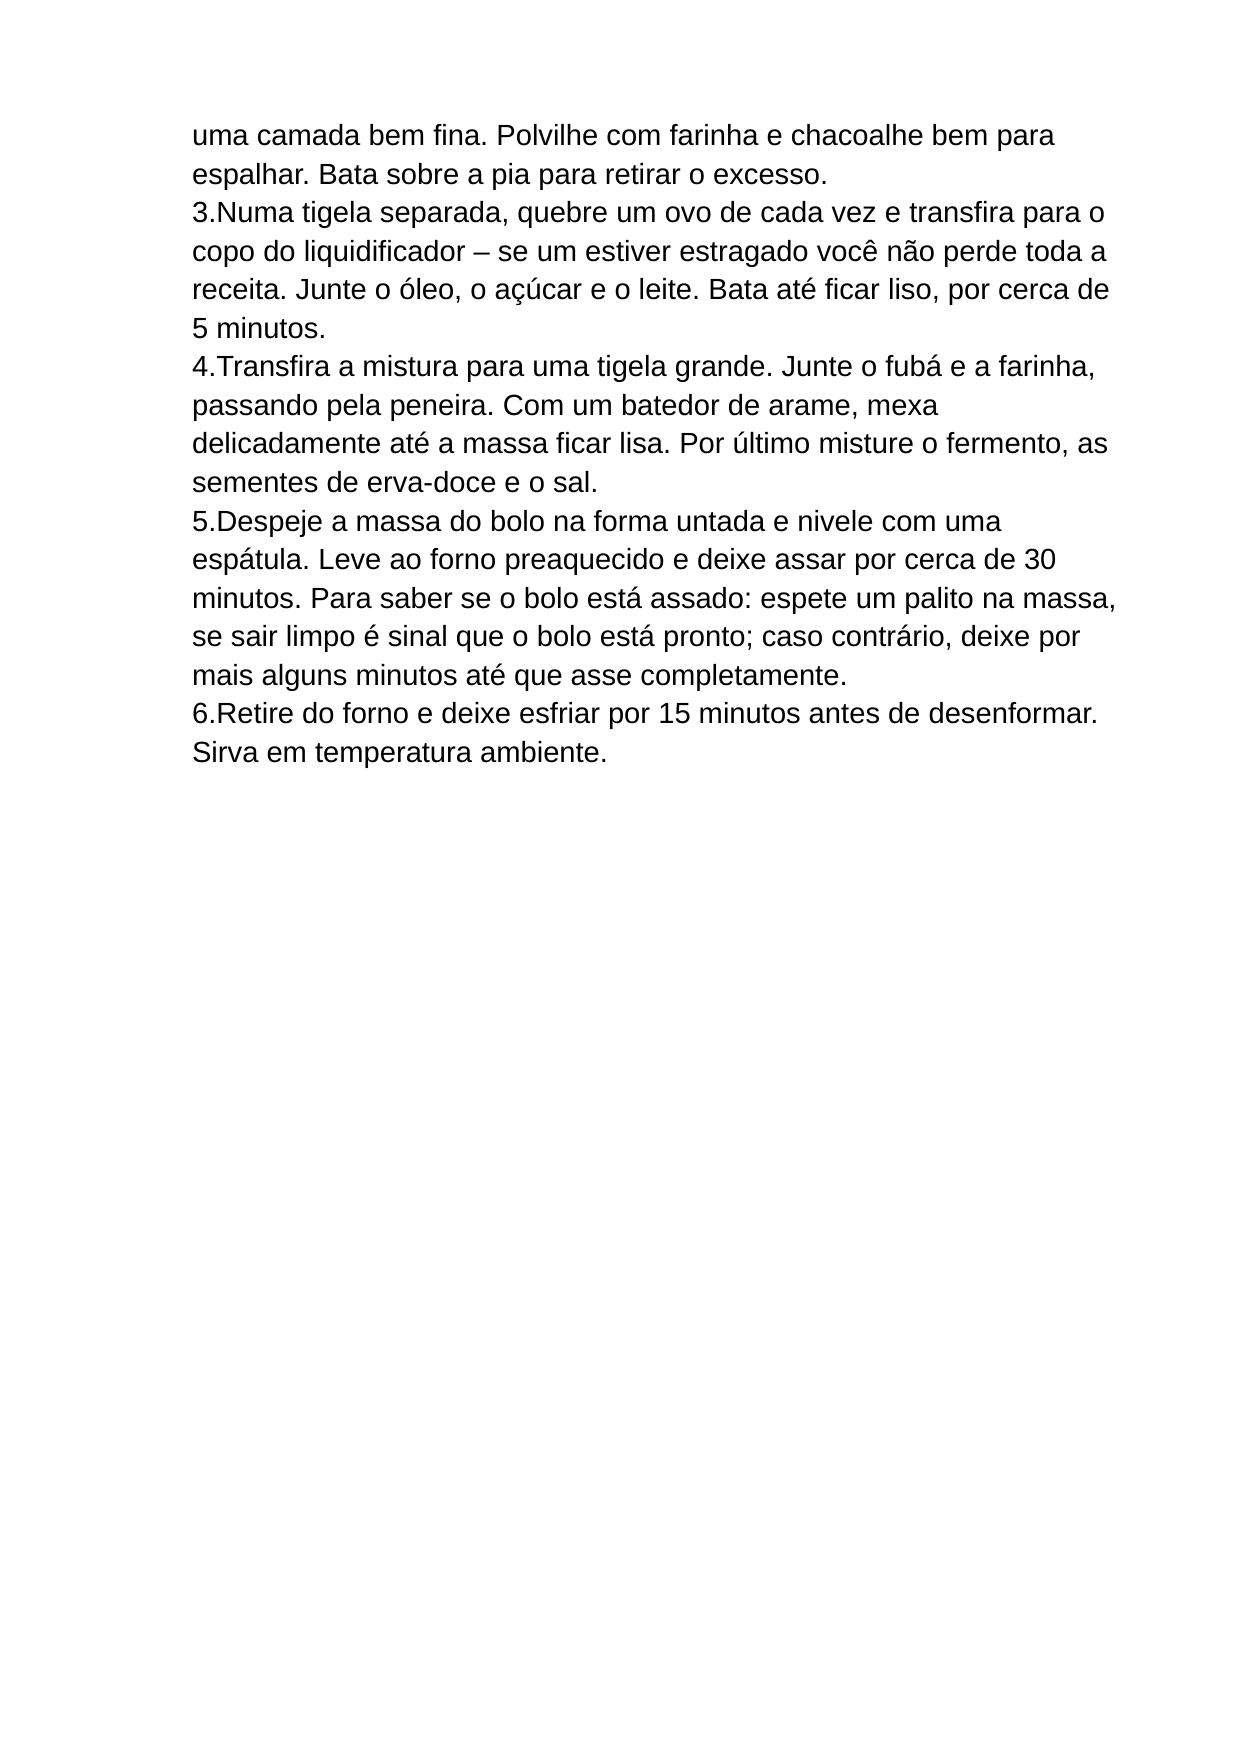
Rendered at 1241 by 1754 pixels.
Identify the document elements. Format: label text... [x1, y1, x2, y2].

list Despeje a massa do bolo na forma untada e nivele com uma espátula. Leve ao forno preaquecido e deixe assar por cerca de 30 minutos. Para saber se o bolo está assado: espete um palito na massa, se sair limpo é sinal que o bolo está pronto; caso contrário, deixe por mais alguns minutos até que asse completamente. [118, 503, 1122, 691]
list Transfira a mistura para uma tigela grande. Junte o fubá e a farinha, passando pela peneira. Com um batedor de arame, mexa delicadamente até a massa ficar lisa. Por último misture o fermento, as sementes de erva-doce e o sal. [118, 349, 1122, 498]
list uma camada bem fina. Polvilhe com farinha e chacoalhe bem para espalhar. Bata sobre a pia para retirar o excesso. [118, 118, 1122, 190]
list Retire do forno e deixe esfriar por 15 minutos antes de desenformar. Sirva em temperatura ambiente. [118, 696, 1122, 768]
list Numa tigela separada, quebre um ovo de cada vez e transfira para o copo do liquidificador – se um estiver estragado você não perde toda a receita. Junte o óleo, o açúcar e o leite. Bata até ficar liso, por cerca de 5 minutos. [118, 195, 1122, 344]
